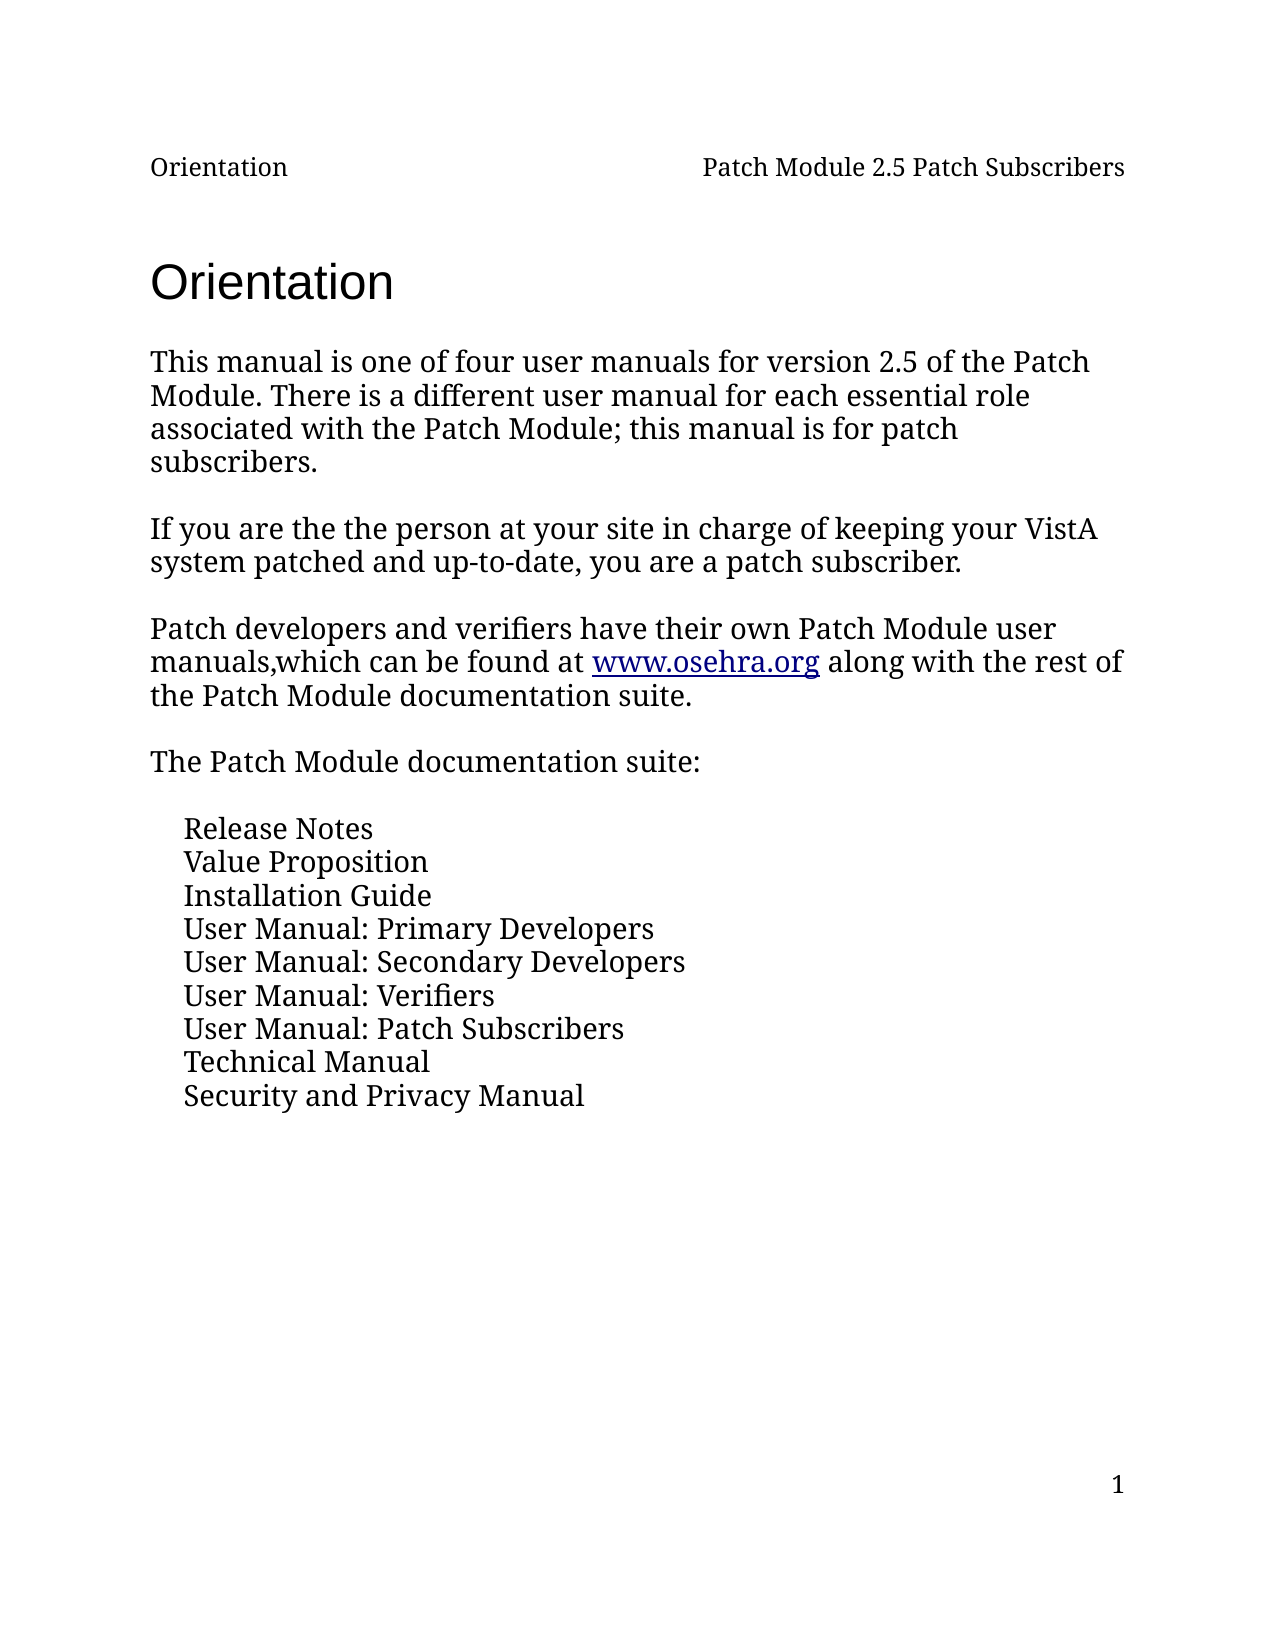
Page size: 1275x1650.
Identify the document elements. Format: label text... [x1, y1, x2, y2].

list Value Proposition [183, 846, 1125, 879]
list Security and Privacy Manual [183, 1079, 1125, 1113]
list Technical Manual [183, 1046, 1125, 1079]
text This manual is one of four user manuals for version 2.5 of the Patch Module. There is a different user manual for each essential role associated with the Patch Module; this manual is for patch subscribers. [150, 346, 1125, 479]
subtitle Orientation [150, 246, 1125, 313]
list Release Notes [183, 813, 1125, 846]
list User Manual: Secondary Developers [183, 946, 1125, 979]
list Installation Guide [183, 879, 1125, 913]
text Patch developers and verifiers have their own Patch Module user manuals,which can be found at www.osehra.org along with the rest of the Patch Module documentation suite. [150, 613, 1125, 713]
text The Patch Module documentation suite: [150, 746, 1125, 779]
list User Manual: Patch Subscribers [183, 1013, 1125, 1046]
list User Manual: Primary Developers [183, 913, 1125, 946]
list User Manual: Verifiers [183, 979, 1125, 1013]
text If you are the the person at your site in charge of keeping your VistA system patched and up-to-date, you are a patch subscriber. [150, 513, 1125, 579]
